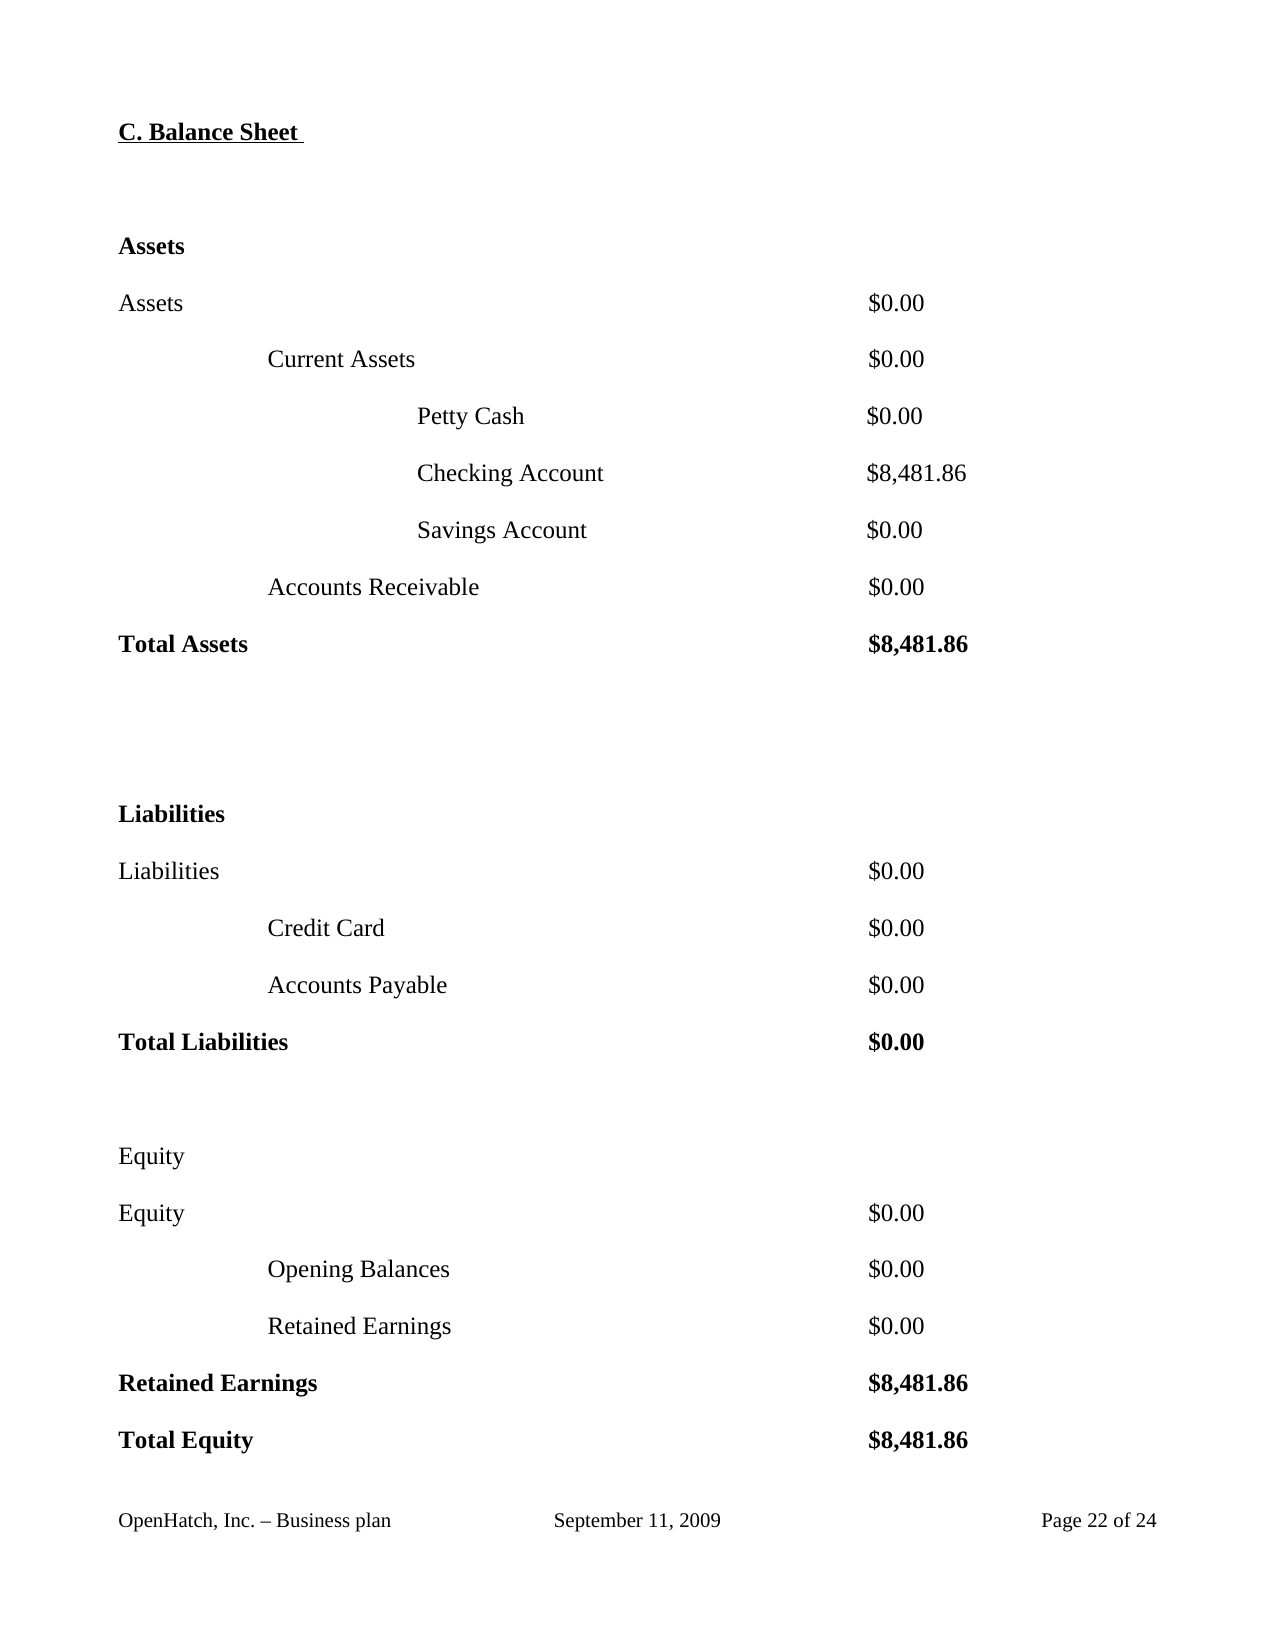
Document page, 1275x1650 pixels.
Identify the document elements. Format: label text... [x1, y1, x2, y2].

text Equity $0.00 [118, 1199, 1156, 1226]
text Total Liabilities $0.00 [118, 1028, 1156, 1056]
text Savings Account $0.00 [118, 516, 1156, 544]
text Equity [118, 1142, 1156, 1169]
text Liabilities $0.00 [118, 857, 1156, 885]
text Petty Cash $0.00 [118, 402, 1156, 430]
text Total Assets $8,481.86 [118, 630, 1156, 658]
text C. Balance Sheet [118, 118, 1156, 146]
text Credit Card $0.00 [118, 914, 1156, 942]
text Retained Earnings $0.00 [118, 1312, 1156, 1340]
text Liabilities [118, 801, 1156, 828]
text Accounts Receivable $0.00 [118, 573, 1156, 601]
text Accounts Payable $0.00 [118, 971, 1156, 999]
text Total Equity $8,481.86 [118, 1426, 1156, 1454]
text Retained Earnings $8,481.86 [118, 1369, 1156, 1397]
text Opening Balances $0.00 [118, 1256, 1156, 1283]
text Current Assets $0.00 [118, 346, 1156, 373]
text Assets $0.00 [118, 289, 1156, 316]
text Checking Account $8,481.86 [118, 459, 1156, 487]
text Assets [118, 232, 1156, 259]
